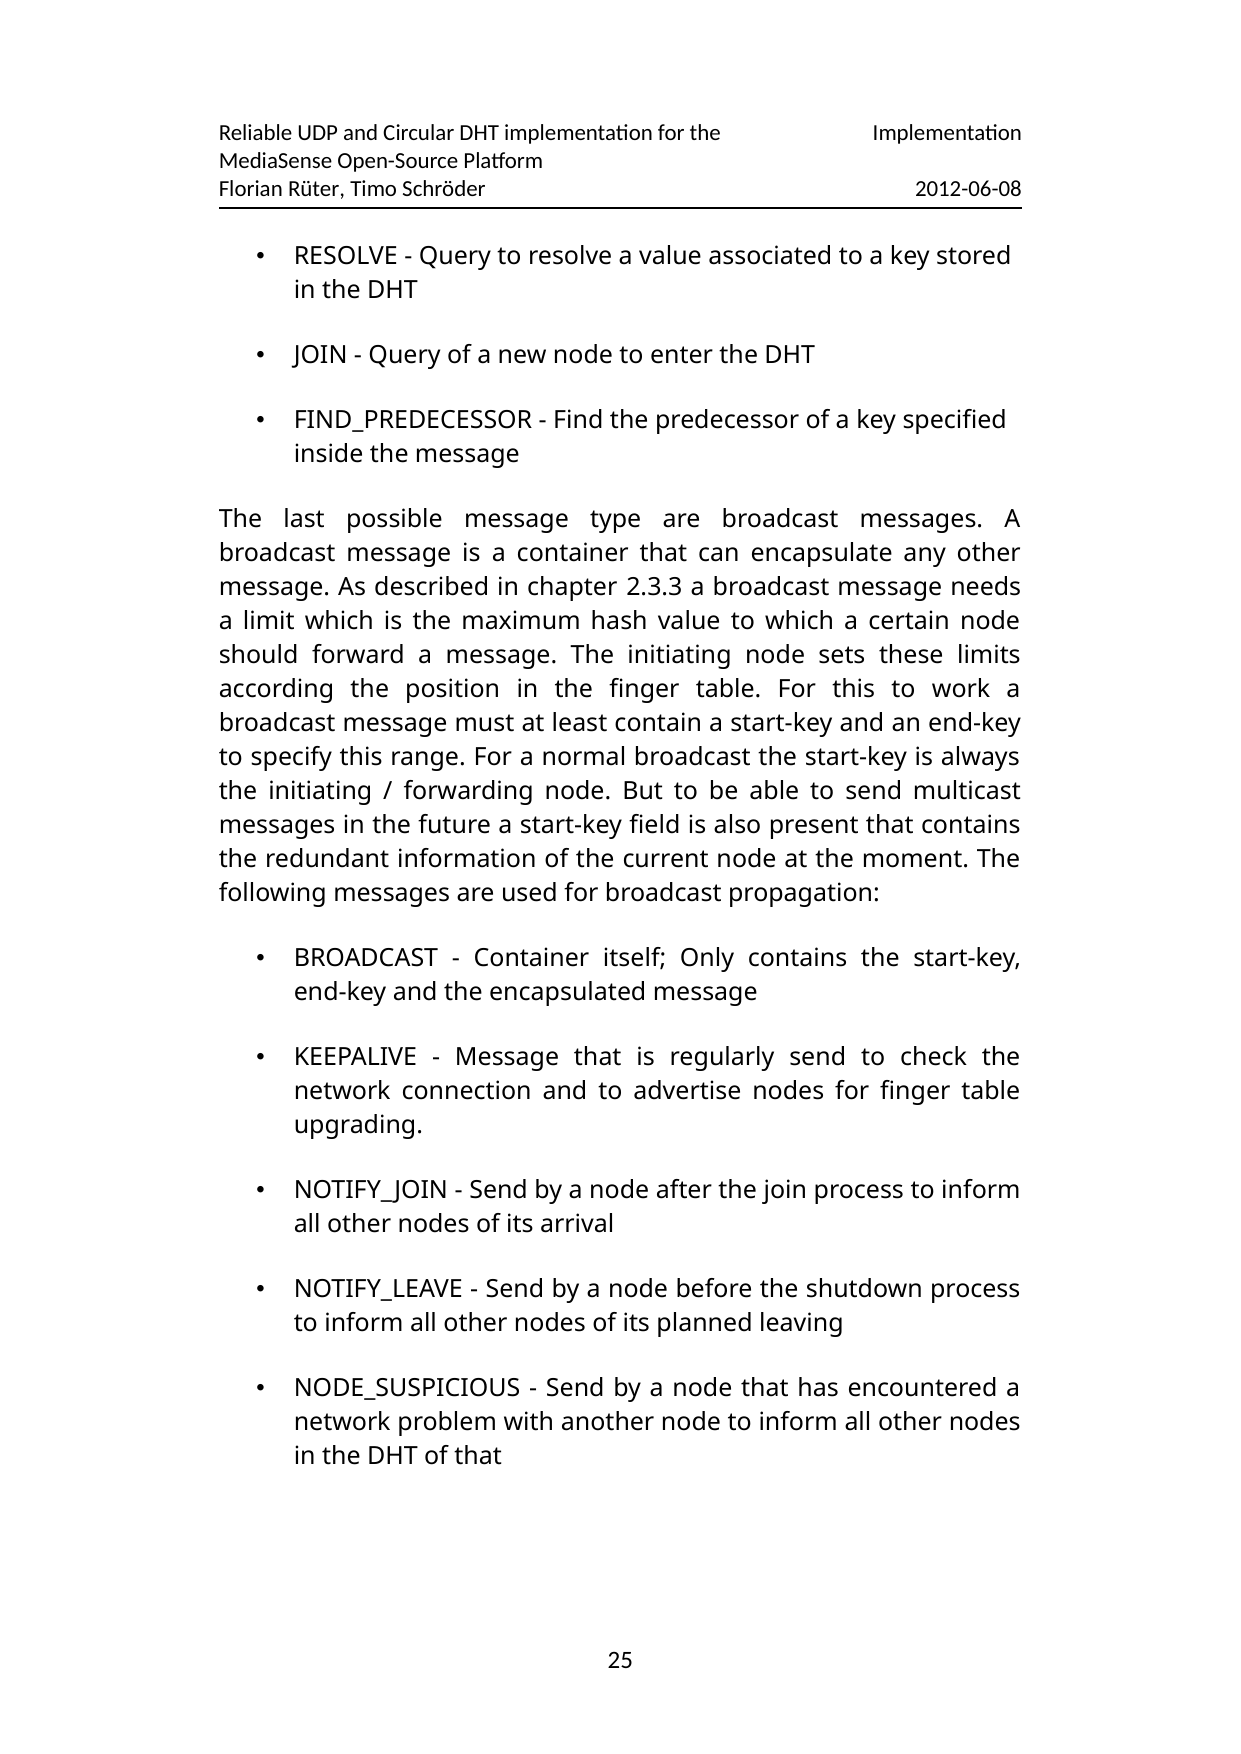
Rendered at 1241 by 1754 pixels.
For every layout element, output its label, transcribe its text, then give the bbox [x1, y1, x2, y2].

list FIND_PREDECESSOR - Find the predecessor of a key specified inside the message [256, 402, 1022, 470]
list RESOLVE - Query to resolve a value associated to a key stored in the DHT [256, 238, 1022, 306]
list NOTIFY_LEAVE - Send by a node before the shutdown process to inform all other nodes of its planned leaving [256, 1271, 1022, 1339]
list BROADCAST - Container itself; Only contains the start-key, end-key and the encapsulated message [256, 940, 1022, 1008]
text The last possible message type are broadcast messages. A broadcast message is a container that can encapsulate any other message. As described in chapter 2.3.3 a broadcast message needs a limit which is the maximum hash value to which a certain node should forward a message. The initiating node sets these limits according the position in the finger table. For this to work a broadcast message must at least contain a start-key and an end-key to specify this range. For a normal broadcast the start-key is always the initiating / forwarding node. But to be able to send multicast messages in the future a start-key field is also present that contains the redundant information of the current node at the moment. The following messages are used for broadcast propagation: [218, 500, 1022, 909]
list KEEPALIVE - Message that is regularly send to check the network connection and to advertise nodes for finger table upgrading. [256, 1039, 1022, 1141]
list JOIN - Query of a new node to enter the DHT [256, 337, 1022, 371]
list NOTIFY_JOIN - Send by a node after the join process to inform all other nodes of its arrival [256, 1172, 1022, 1240]
list NODE_SUSPICIOUS - Send by a node that has encountered a network problem with another node to inform all other nodes in the DHT of that [256, 1369, 1022, 1472]
